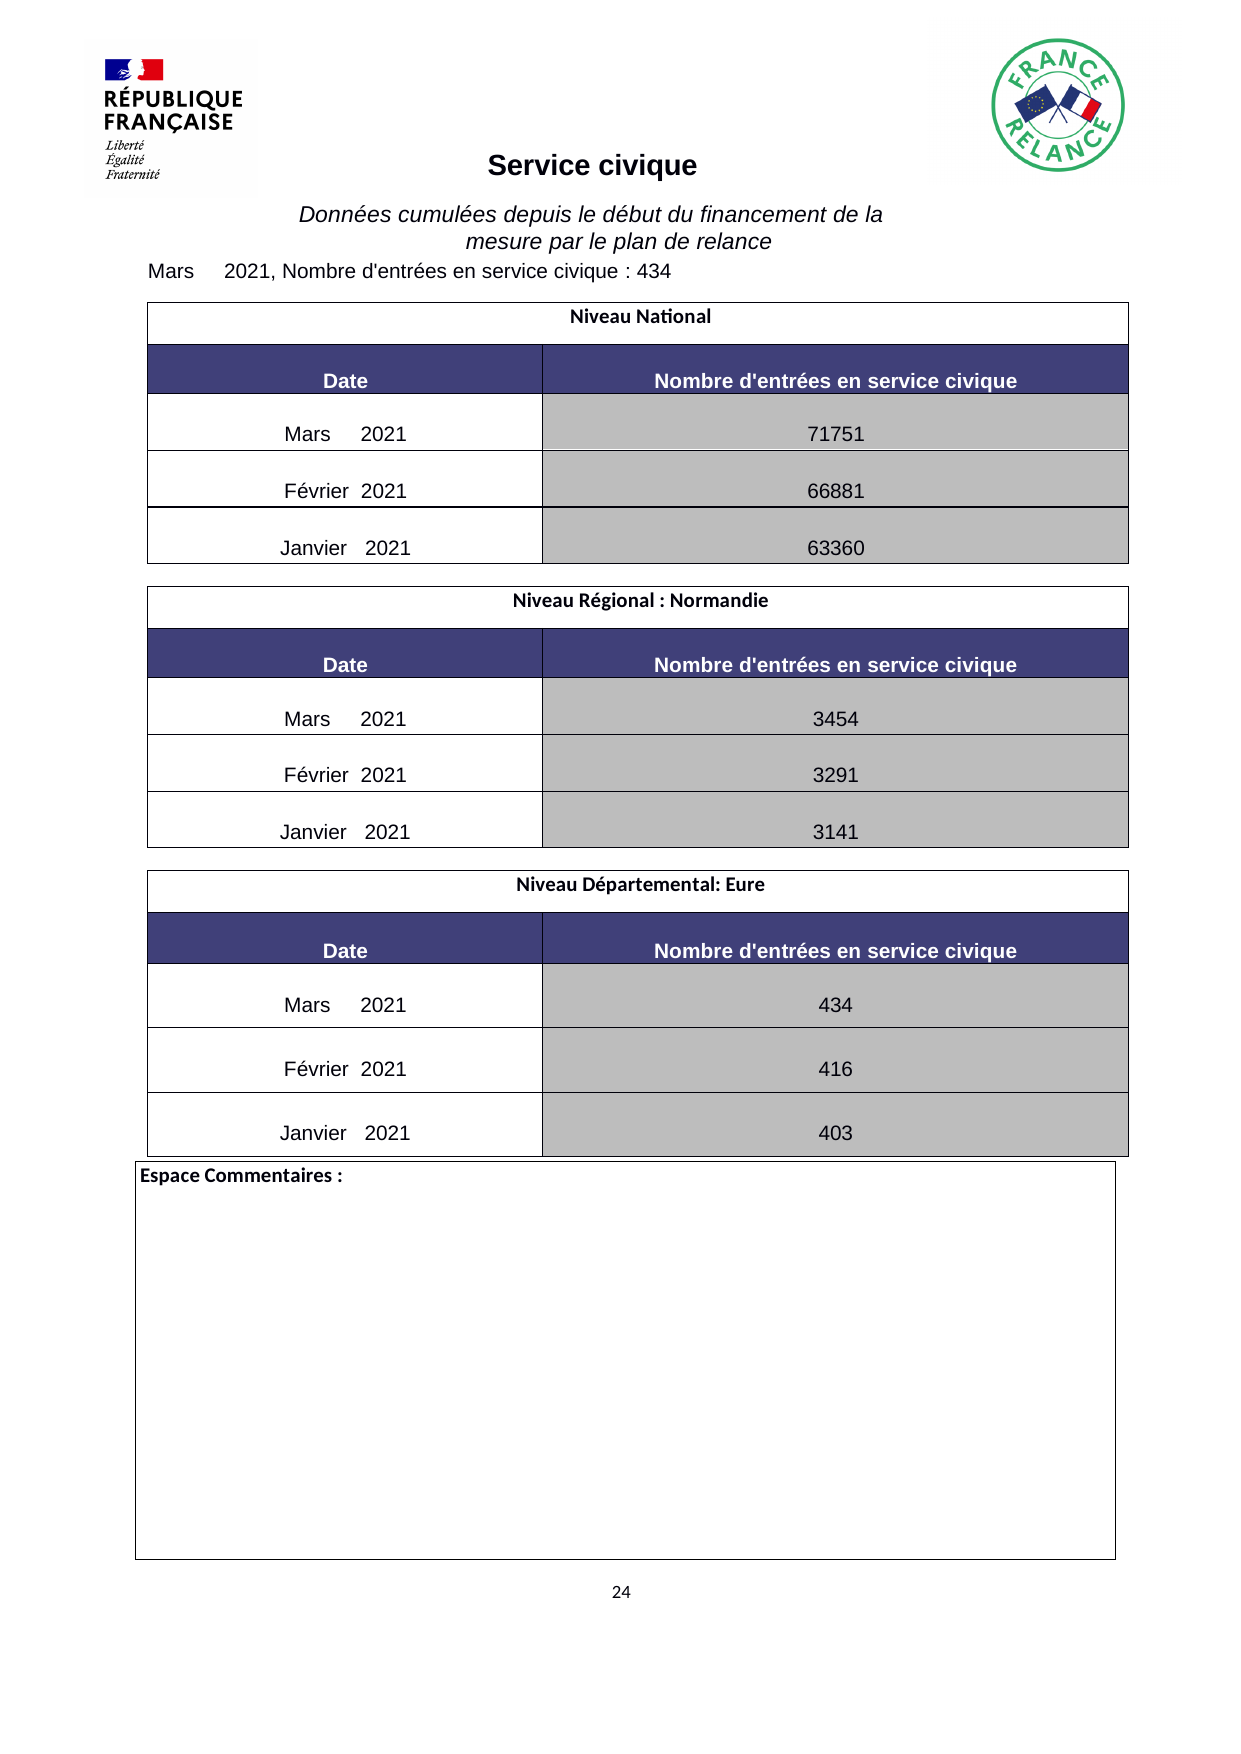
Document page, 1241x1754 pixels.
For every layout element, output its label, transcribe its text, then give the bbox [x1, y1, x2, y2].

table_cell Janvier 2021 [148, 508, 542, 563]
table_cell Mars 2021 [148, 964, 542, 1027]
table_cell Nombre d'entrées en service civique [543, 629, 1128, 677]
table_cell Janvier 2021 [148, 792, 542, 847]
table_cell 434 [543, 964, 1128, 1027]
picture [84, 39, 263, 200]
table_cell Date [148, 913, 542, 963]
text Données cumulées depuis le début du financement de la mesure par le plan de relance [148, 200, 1093, 254]
text 24 [0, 1580, 1238, 1603]
text Mars 2021, Nombre d'entrées en service civique : 434 [148, 259, 1093, 283]
table_cell Nombre d'entrées en service civique [543, 913, 1128, 963]
table_cell 71751 [543, 394, 1128, 449]
text Service civique [263, 148, 926, 181]
table_cell 3454 [543, 678, 1128, 734]
text Espace Commentaires : [136, 1162, 1115, 1187]
table_cell Date [148, 345, 542, 393]
table_cell Mars 2021 [148, 394, 542, 449]
table_cell 3141 [543, 792, 1128, 847]
table_cell 66881 [543, 451, 1128, 506]
picture [926, 17, 1189, 185]
table_cell 3291 [543, 735, 1128, 791]
table_cell Février 2021 [148, 451, 542, 506]
table_cell Nombre d'entrées en service civique [543, 345, 1128, 393]
table_cell Février 2021 [148, 1028, 542, 1092]
table_header Niveau Régional : Normandie [148, 587, 1128, 628]
table_header Niveau National [148, 303, 1128, 344]
table_cell Date [148, 629, 542, 677]
table_header Niveau Départemental: Eure [148, 871, 1128, 912]
table_cell Mars 2021 [148, 678, 542, 734]
table_cell 416 [543, 1028, 1128, 1092]
table_cell Février 2021 [148, 735, 542, 791]
table_cell 403 [543, 1093, 1128, 1156]
table_cell 63360 [543, 508, 1128, 563]
table_cell Janvier 2021 [148, 1093, 542, 1156]
